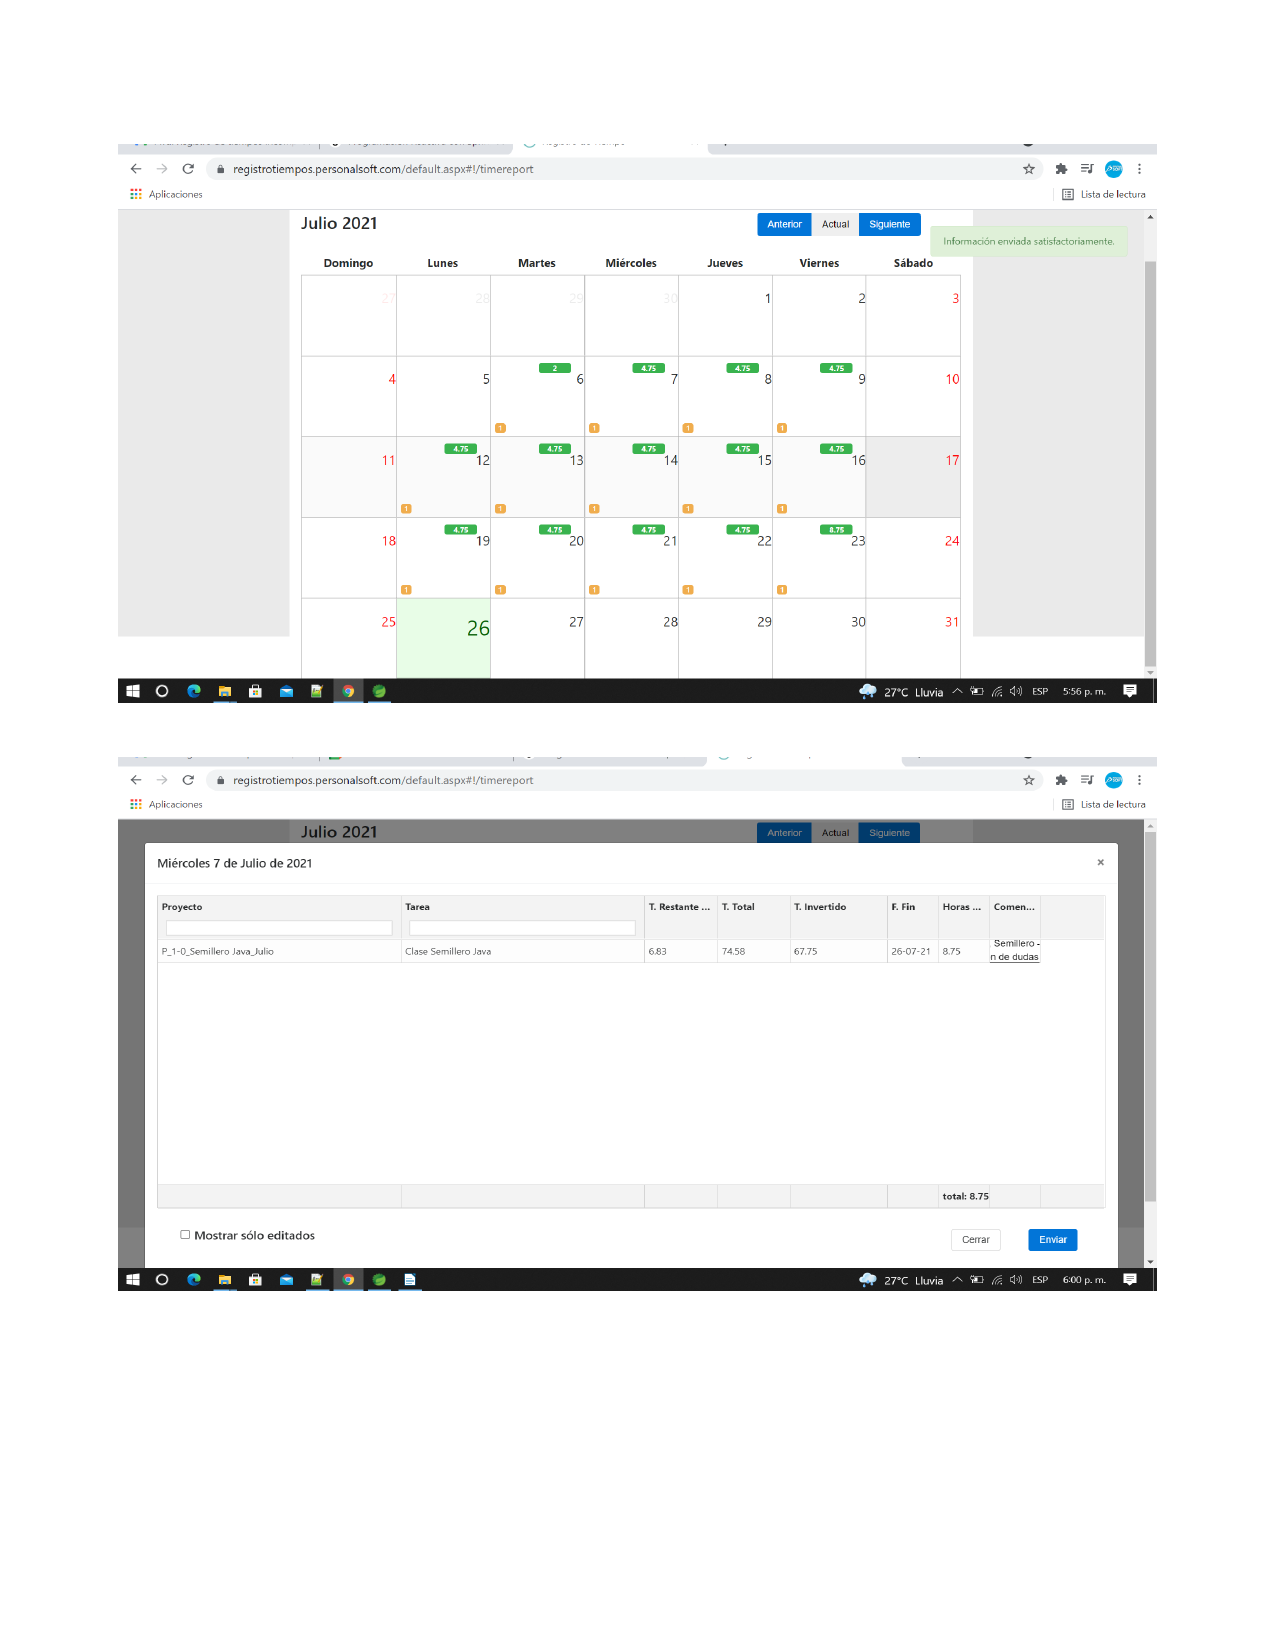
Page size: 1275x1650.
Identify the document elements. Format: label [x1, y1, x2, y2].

picture [118, 144, 1157, 703]
picture [118, 757, 1157, 1291]
